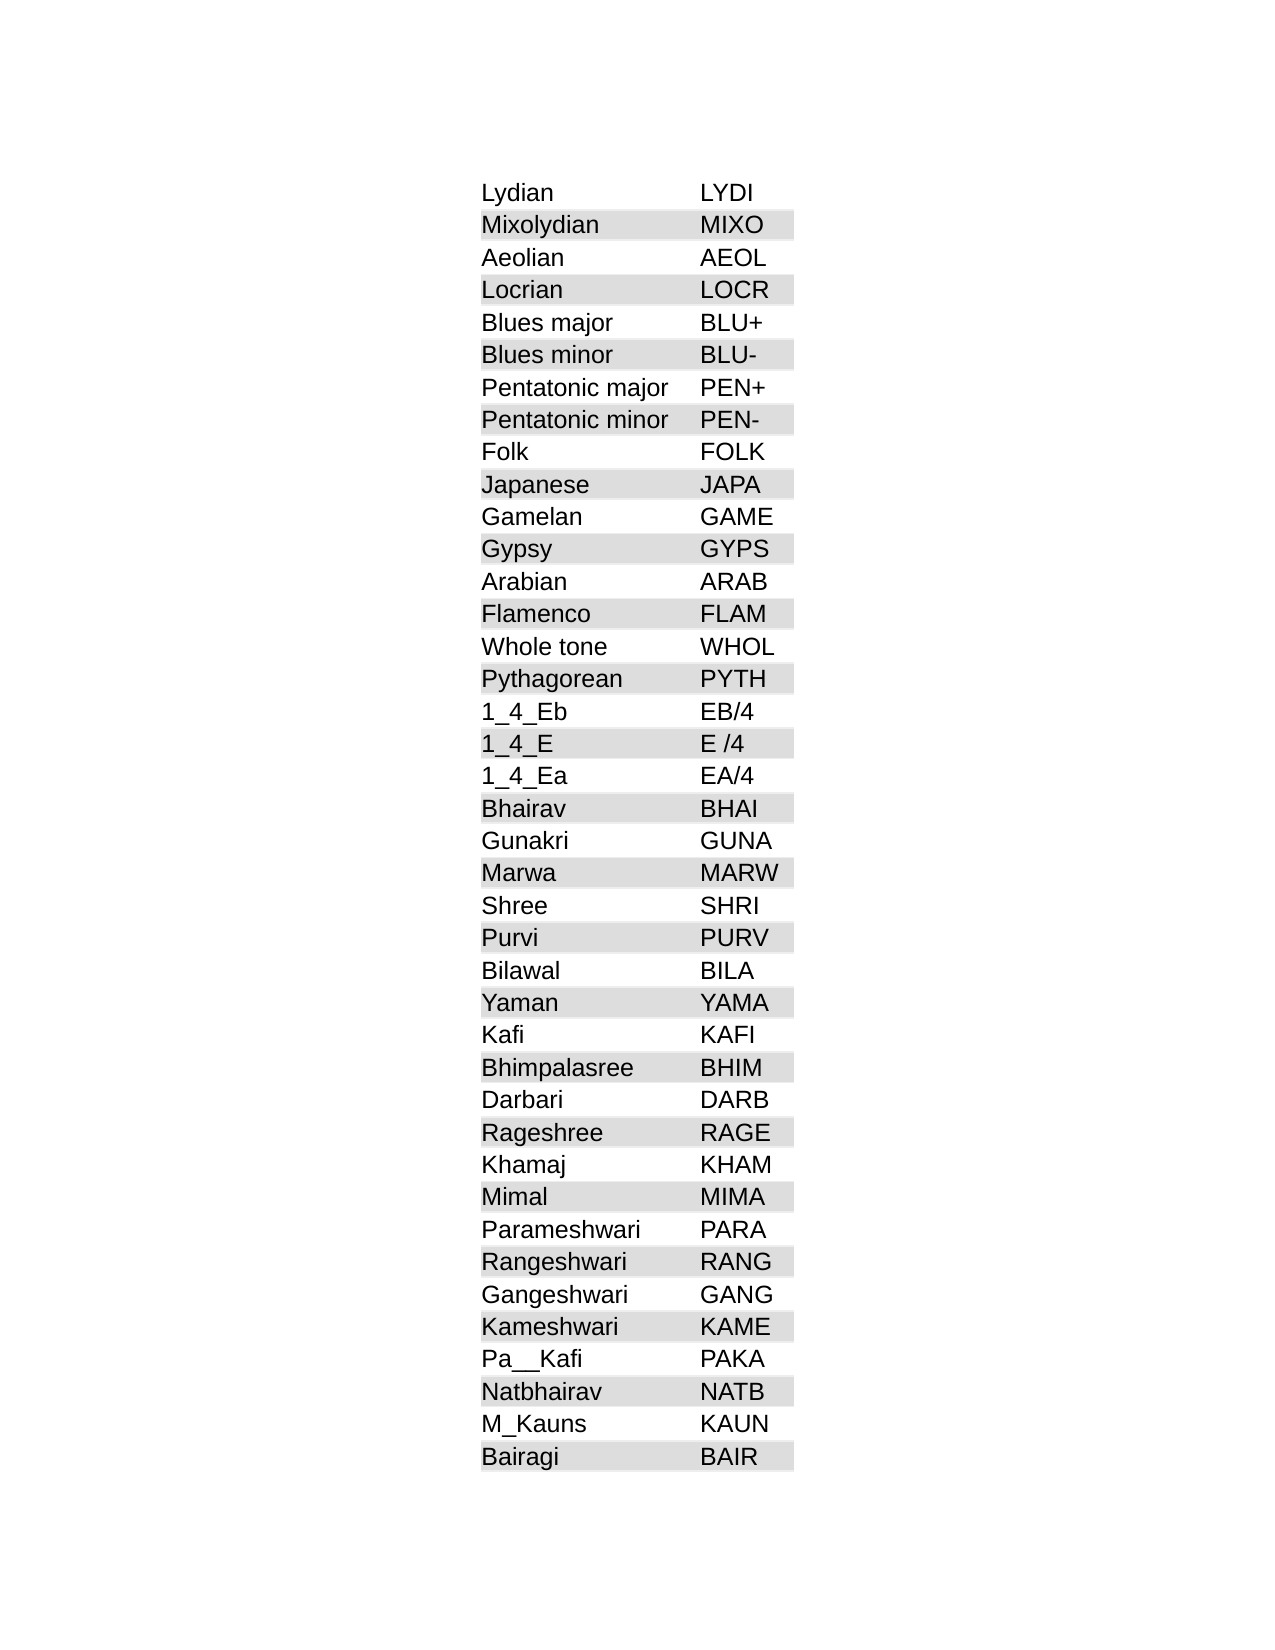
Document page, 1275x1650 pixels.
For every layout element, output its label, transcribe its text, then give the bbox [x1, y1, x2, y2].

table_cell ARAB [700, 565, 794, 597]
table_cell M_Kauns [481, 1408, 700, 1440]
table_cell GAME [700, 500, 794, 533]
table_cell Gunakri [481, 824, 700, 857]
table_cell 1_4_Eb [481, 695, 700, 727]
table_cell EB/4 [700, 695, 794, 727]
table_cell FOLK [700, 436, 794, 468]
table_cell Arabian [481, 565, 700, 597]
table_cell BILA [700, 954, 794, 986]
table_cell Pentatonic major [481, 371, 700, 403]
table_cell Darbari [481, 1084, 700, 1116]
table_cell KHAM [700, 1148, 794, 1181]
table_cell KAUN [700, 1408, 794, 1440]
table_cell Shree [481, 889, 700, 921]
table_cell PEN+ [700, 371, 794, 403]
table_cell 1_4_Ea [481, 760, 700, 792]
table_cell Gangeshwari [481, 1278, 700, 1310]
table_cell Whole tone [481, 630, 700, 662]
table_cell GUNA [700, 824, 794, 857]
table_cell Aeolian [481, 241, 700, 273]
table_cell Folk [481, 436, 700, 468]
table_cell PARA [700, 1213, 794, 1245]
table_cell PAKA [700, 1343, 794, 1375]
table_cell Pa__Kafi [481, 1343, 700, 1375]
table_cell AEOL [700, 241, 794, 273]
table_cell DARB [700, 1084, 794, 1116]
table_cell Kafi [481, 1019, 700, 1051]
table_cell EA/4 [700, 760, 794, 792]
table_cell WHOL [700, 630, 794, 662]
table_cell BLU+ [700, 306, 794, 338]
table_cell Bilawal [481, 954, 700, 986]
table_cell Khamaj [481, 1148, 700, 1181]
table_cell Parameshwari [481, 1213, 700, 1245]
table_cell LYDI [700, 176, 794, 209]
table_cell Lydian [481, 176, 700, 209]
table_cell SHRI [700, 889, 794, 921]
table_cell Blues major [481, 306, 700, 338]
table_cell Gamelan [481, 500, 700, 533]
table_cell KAFI [700, 1019, 794, 1051]
table_cell GANG [700, 1278, 794, 1310]
